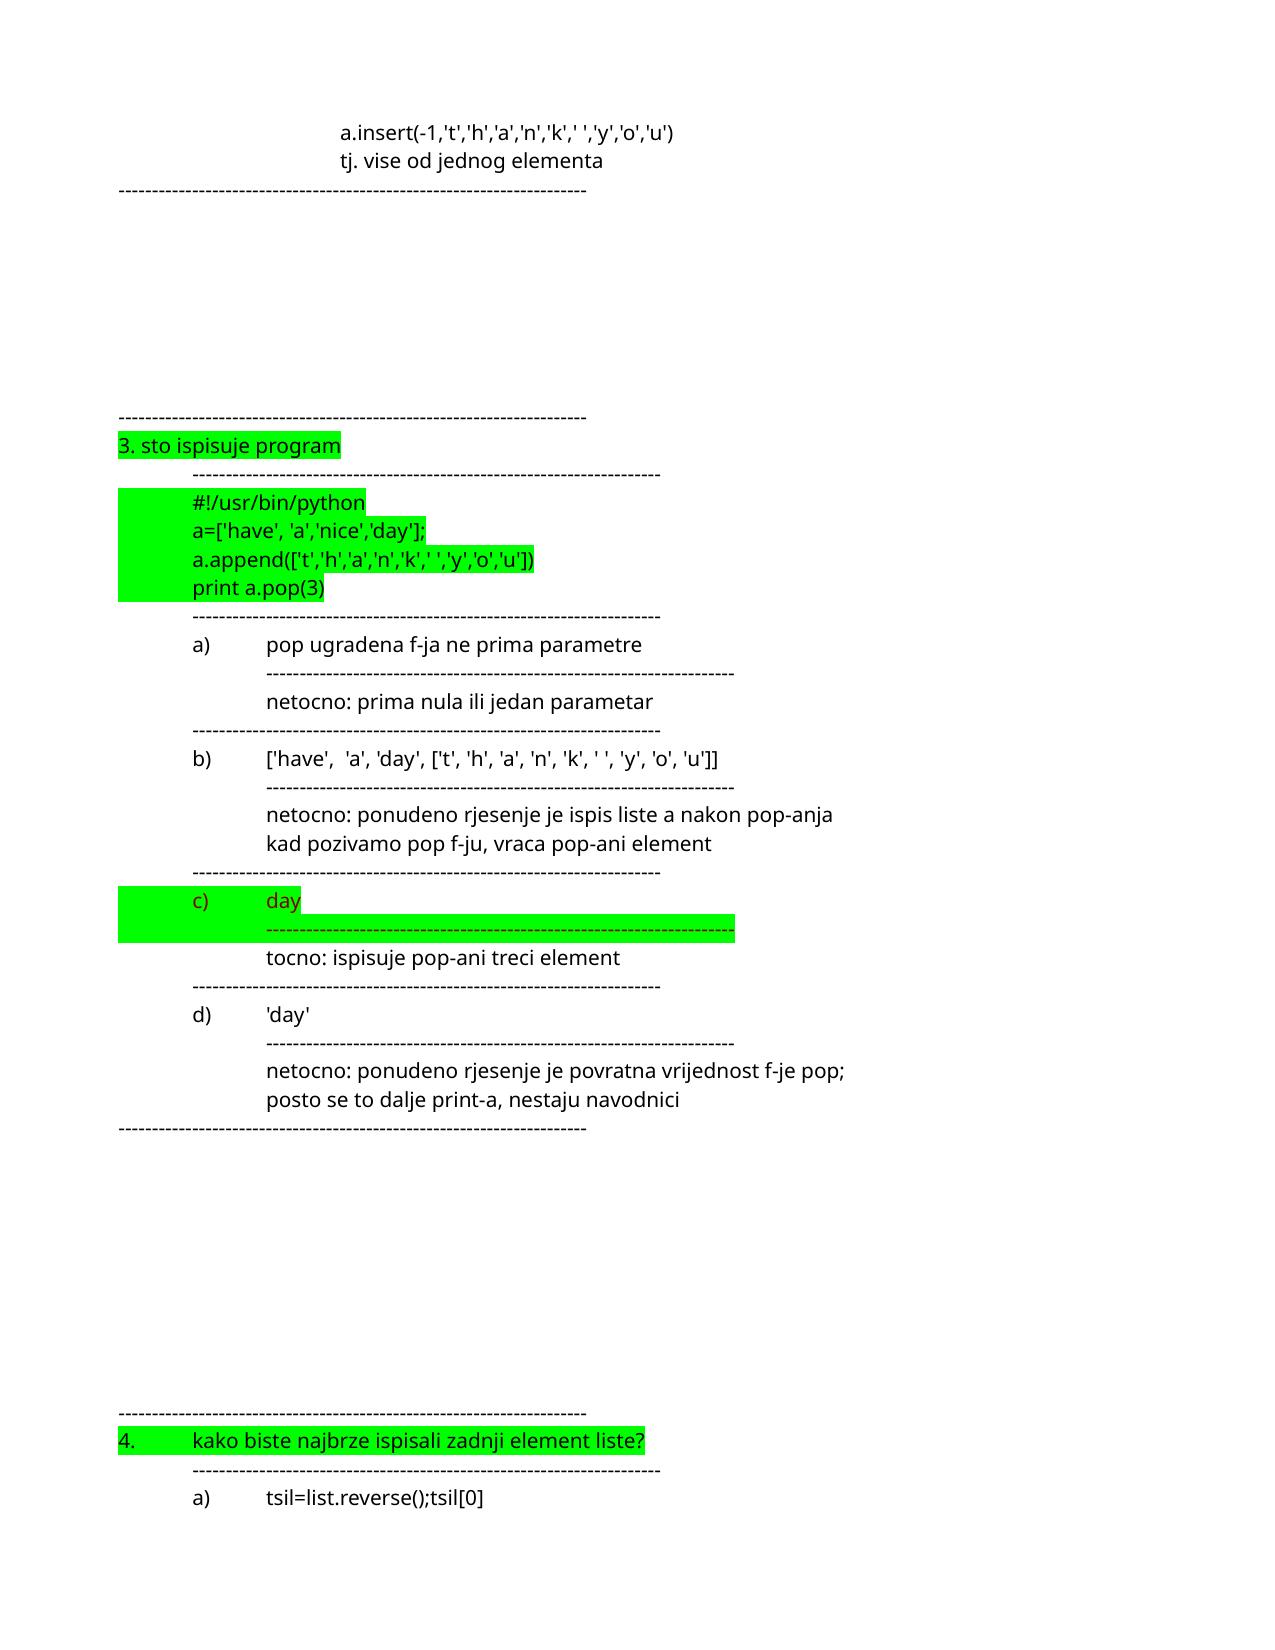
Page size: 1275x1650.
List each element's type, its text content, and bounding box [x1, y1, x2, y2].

text ---------------------------------------------------------------------- [118, 914, 1157, 943]
text posto se to dalje print-a, nestaju navodnici [118, 1085, 1157, 1113]
text c) day [118, 886, 1157, 914]
text a=['have', 'a','nice','day']; [118, 516, 1157, 545]
text tj. vise od jednog elementa [118, 147, 1157, 175]
text tocno: ispisuje pop-ani treci element [118, 943, 1157, 971]
text netocno: ponudeno rjesenje je povratna vrijednost f-je pop; [118, 1057, 1157, 1085]
text kad pozivamo pop f-ju, vraca pop-ani element [118, 829, 1157, 857]
text netocno: ponudeno rjesenje je ispis liste a nakon pop-anja [118, 801, 1157, 829]
text ---------------------------------------------------------------------- [118, 1398, 1157, 1426]
text ---------------------------------------------------------------------- [118, 1113, 1157, 1142]
text ---------------------------------------------------------------------- [118, 857, 1157, 886]
text ---------------------------------------------------------------------- [118, 1028, 1157, 1057]
text a.insert(-1,'t','h','a','n','k',' ','y','o','u') [118, 118, 1157, 147]
text #!/usr/bin/python [118, 488, 1157, 516]
text ---------------------------------------------------------------------- [118, 175, 1157, 203]
text ---------------------------------------------------------------------- [118, 715, 1157, 744]
text a) pop ugradena f-ja ne prima parametre [118, 630, 1157, 658]
text print a.pop(3) [118, 573, 1157, 602]
text ---------------------------------------------------------------------- [118, 1455, 1157, 1483]
text a) tsil=list.reverse();tsil[0] [118, 1483, 1157, 1512]
text ---------------------------------------------------------------------- [118, 971, 1157, 1000]
text d) 'day' [118, 1000, 1157, 1028]
text b) ['have', 'a', 'day', ['t', 'h', 'a', 'n', 'k', ' ', 'y', 'o', 'u']] [118, 744, 1157, 772]
text ---------------------------------------------------------------------- [118, 772, 1157, 801]
text ---------------------------------------------------------------------- [118, 602, 1157, 630]
text ---------------------------------------------------------------------- [118, 402, 1157, 431]
text ---------------------------------------------------------------------- [118, 658, 1157, 687]
text ---------------------------------------------------------------------- [118, 459, 1157, 488]
text 4. kako biste najbrze ispisali zadnji element liste? [118, 1426, 1157, 1455]
text 3. sto ispisuje program [118, 431, 1157, 459]
text a.append(['t','h','a','n','k',' ','y','o','u']) [118, 545, 1157, 573]
text netocno: prima nula ili jedan parametar [118, 687, 1157, 715]
